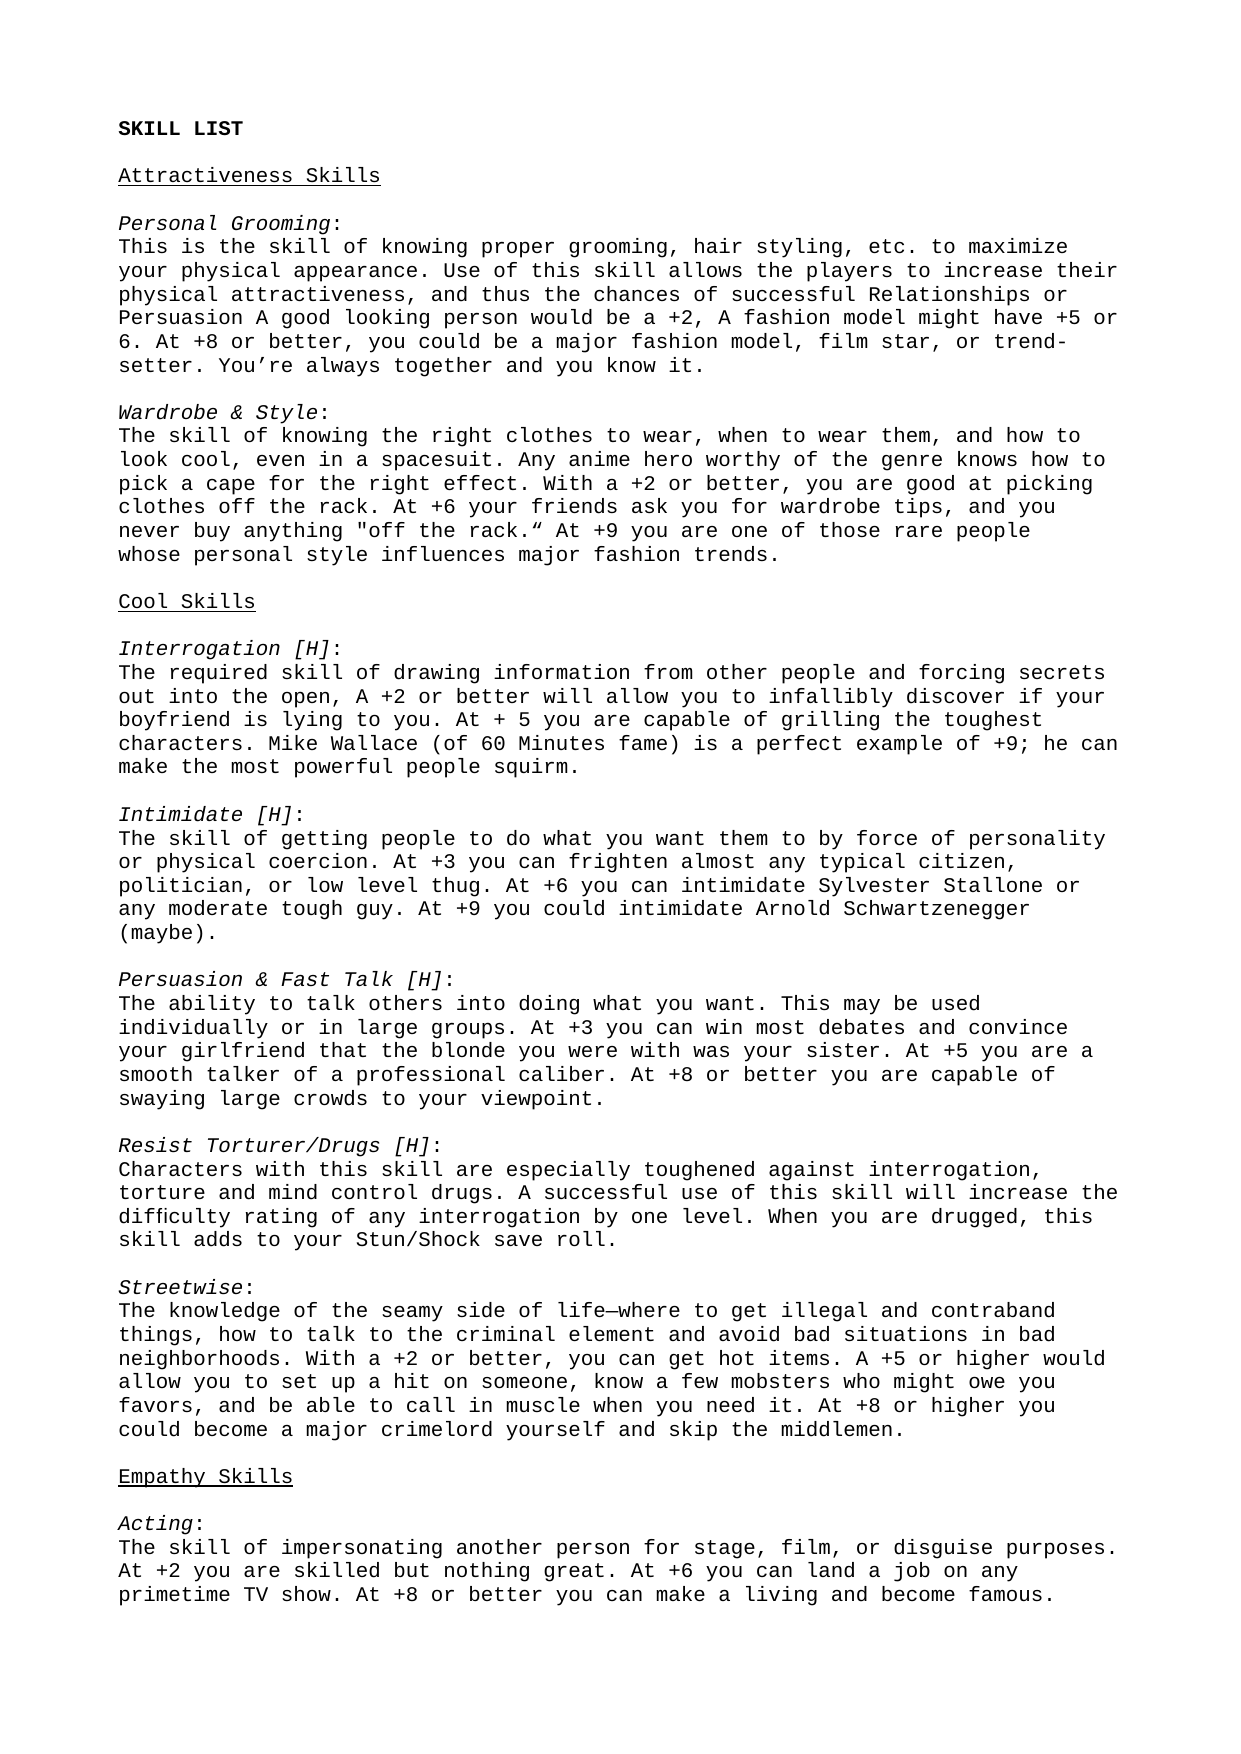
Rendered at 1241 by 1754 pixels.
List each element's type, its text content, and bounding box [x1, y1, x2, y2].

text Streetwise: [118, 1277, 1122, 1300]
text The knowledge of the seamy side of life—where to get illegal and contraband things, how to talk to the criminal element and avoid bad situations in bad neighborhoods. With a +2 or better, you can get hot items. A +5 or higher would allow you to set up a hit on someone, know a few mobsters who might owe you favors, and be able to call in muscle when you need it. At +8 or higher you could become a major crimelord yourself and skip the middlemen. [118, 1300, 1122, 1442]
text The skill of impersonating another person for stage, film, or disguise purposes. At +2 you are skilled but nothing great. At +6 you can land a job on any primetime TV show. At +8 or better you can make a living and become famous. [118, 1537, 1122, 1608]
text Attractiveness Skills [118, 165, 1122, 189]
text Personal Grooming: [118, 213, 1122, 236]
text Cool Skills [118, 591, 1122, 615]
text Wardrobe & Style: [118, 402, 1122, 426]
text The skill of getting people to do what you want them to by force of personality or physical coercion. At +3 you can frighten almost any typical citizen, politician, or low level thug. At +6 you can intimidate Sylvester Stallone or any moderate tough guy. At +9 you could intimidate Arnold Schwartzenegger (maybe). [118, 827, 1122, 946]
text never buy anything "off the rack.“ At +9 you are one of those rare people [118, 520, 1122, 544]
text Persuasion & Fast Talk [H]: [118, 969, 1122, 993]
text whose personal style influences major fashion trends. [118, 544, 1122, 567]
text clothes off the rack. At +6 your friends ask you for wardrobe tips, and you [118, 496, 1122, 520]
text This is the skill of knowing proper grooming, hair styling, etc. to maximize your physical appearance. Use of this skill allows the players to increase their physical attractiveness, and thus the chances of successful Relationships or Persuasion A good looking person would be a +2, A fashion model might have +5 or 6. At +8 or better, you could be a major fashion model, film star, or trend-setter. You’re always together and you know it. [118, 236, 1122, 378]
text The required skill of drawing information from other people and forcing secrets out into the open, A +2 or better will allow you to infallibly discover if your boyfriend is lying to you. At + 5 you are capable of grilling the toughest characters. Mike Wallace (of 60 Minutes fame) is a perfect example of +9; he can make the most powerful people squirm. [118, 662, 1122, 780]
text Resist Torturer/Drugs [H]: [118, 1135, 1122, 1158]
text Intimidate [H]: [118, 804, 1122, 827]
text The ability to talk others into doing what you want. This may be used individually or in large groups. At +3 you can win most debates and convince your girlfriend that the blonde you were with was your sister. At +5 you are a smooth talker of a professional caliber. At +8 or better you are capable of swaying large crowds to your viewpoint. [118, 993, 1122, 1111]
text Empathy Skills [118, 1466, 1122, 1489]
text Acting: [118, 1513, 1122, 1537]
text Characters with this skill are especially toughened against interrogation, torture and mind control drugs. A successful use of this skill will increase the difﬁculty rating of any interrogation by one level. When you are drugged, this skill adds to your Stun/Shock save roll. [118, 1158, 1122, 1253]
text SKILL LIST [118, 118, 1122, 142]
text Interrogation [H]: [118, 638, 1122, 662]
text The skill of knowing the right clothes to wear, when to wear them, and how to look cool, even in a spacesuit. Any anime hero worthy of the genre knows how to pick a cape for the right effect. With a +2 or better, you are good at picking [118, 426, 1122, 496]
